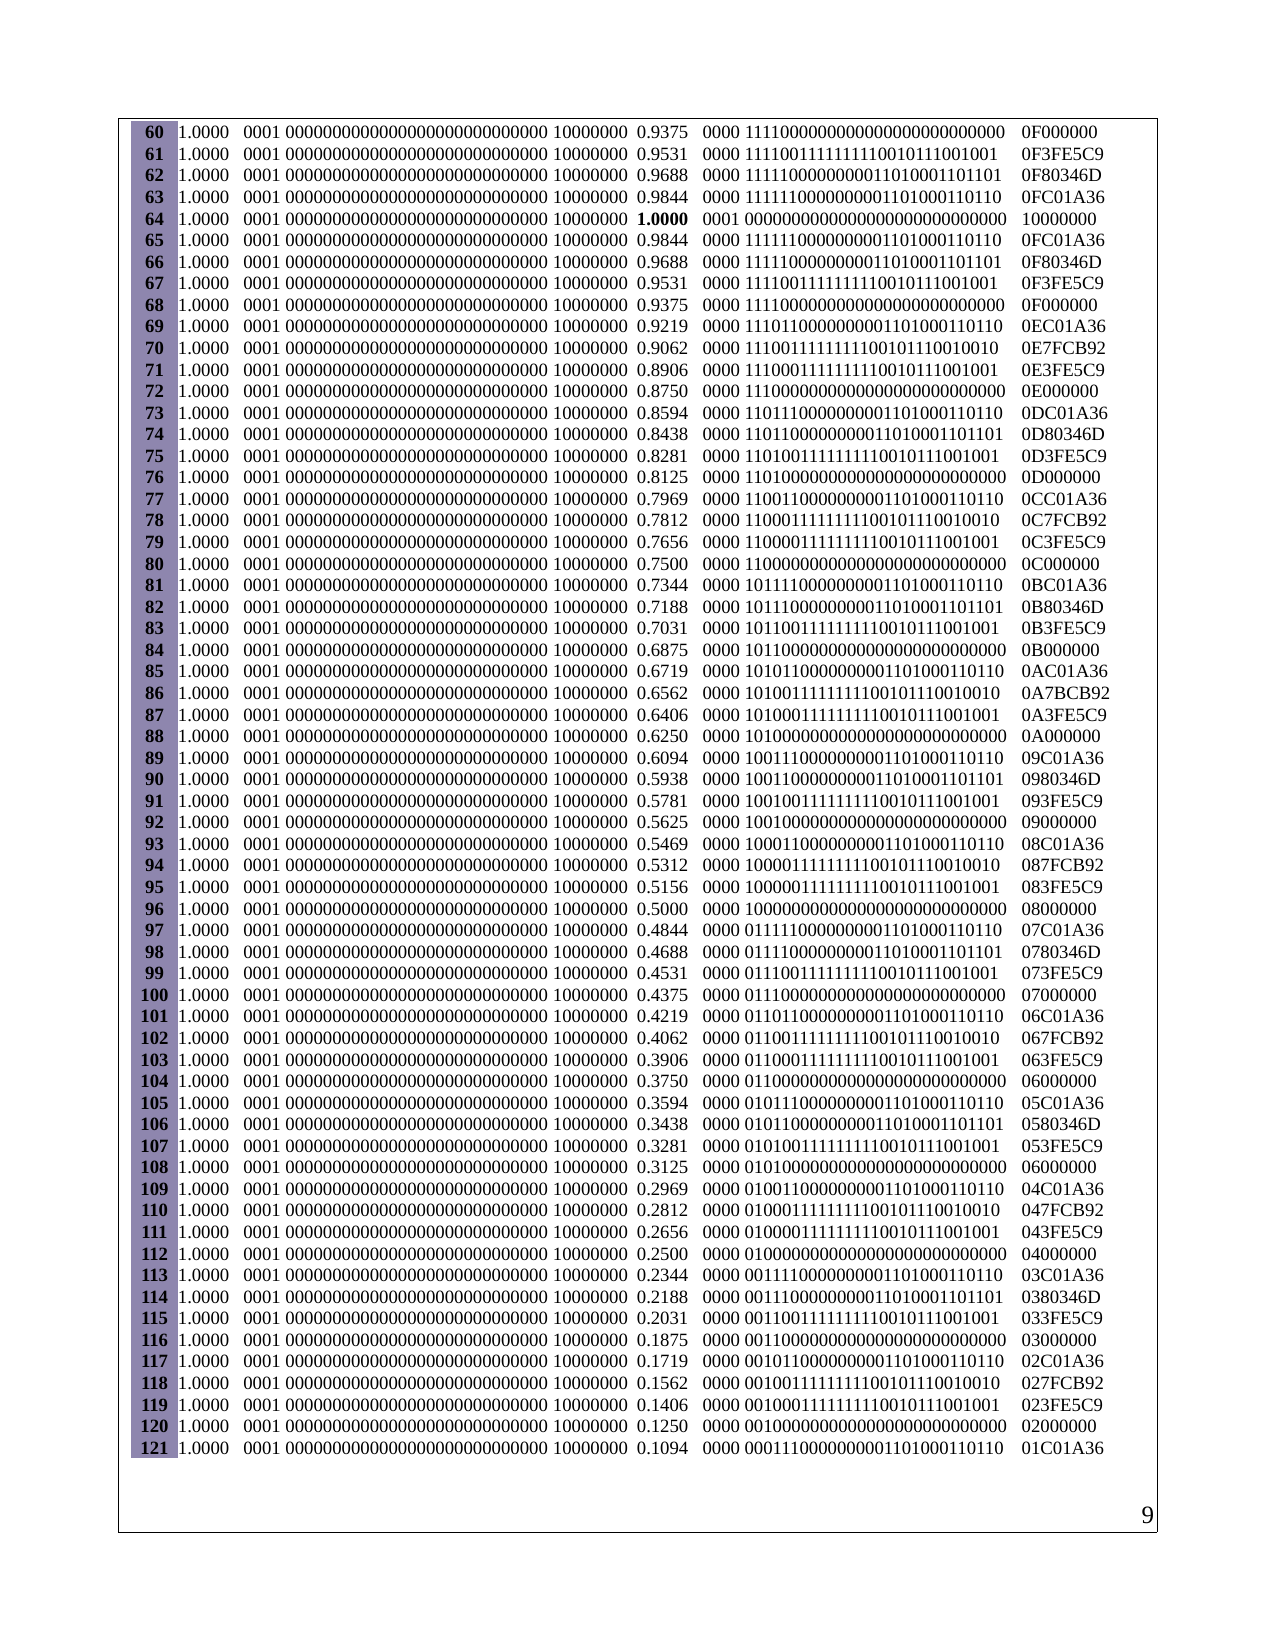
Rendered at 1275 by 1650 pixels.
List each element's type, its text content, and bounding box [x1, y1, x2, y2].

table_cell 1.0000 1.0000 1.0000 1.0000 1.0000 1.0000 1.0000 1.0000 1.0000 1.0000 1.0000 1.0000 1.0000 1.0000 1.0000 1.0000 1.0000 1.0000 1.0000 1.0000 1.0000 1.0000 1.0000 1.0000 1.0000 1.0000 1.0000 1.0000 1.0000 1.0000 1.0000 1.0000 1.0000 1.0000 1.0000 1.0000 1.0000 1.0000 1.0000 1.0000 1.0000 1.0000 1.0000 1.0000 1.0000 1.0000 1.0000 1.0000 1.0000 1.0000 1.0000 1.0000 1.0000 1.0000 1.0000 1.0000 1.0000 1.0000 1.0000 1.0000 1.0000 1.0000 [178, 121, 243, 1458]
table_cell 0000 1111000000000000000000000000 0000 1111001111111110010111001001 0000 1111100000000011010001101101 0000 1111110000000001101000110110 0001 0000000000000000000000000000 0000 1111110000000001101000110110 0000 1111100000000011010001101101 0000 1111001111111110010111001001 0000 1111000000000000000000000000 0000 1110110000000001101000110110 0000 1110011111111100101110010010 0000 1110001111111110010111001001 0000 1110000000000000000000000000 0000 1101110000000001101000110110 0000 1101100000000011010001101101 0000 1101001111111110010111001001 0000 1101000000000000000000000000 0000 1100110000000001101000110110 0000 1100011111111100101110010010 0000 1100001111111110010111001001 0000 1100000000000000000000000000 0000 1011110000000001101000110110 0000 1011100000000011010001101101 0000 1011001111111110010111001001 0000 1011000000000000000000000000 0000 1010110000000001101000110110 0000 1010011111111100101110010010 0000 1010001111111110010111001001 0000 1010000000000000000000000000 0000 1001110000000001101000110110 0000 1001100000000011010001101101 0000 1001001111111110010111001001 0000 1001000000000000000000000000 0000 1000110000000001101000110110 0000 1000011111111100101110010010 0000 1000001111111110010111001001 0000 1000000000000000000000000000 0000 0111110000000001101000110110 0000 0111100000000011010001101101 0000 0111001111111110010111001001 0000 0111000000000000000000000000 0000 0110110000000001101000110110 0000 0110011111111100101110010010 0000 0110001111111110010111001001 0000 0110000000000000000000000000 0000 0101110000000001101000110110 0000 0101100000000011010001101101 0000 0101001111111110010111001001 0000 0101000000000000000000000000 0000 0100110000000001101000110110 0000 0100011111111100101110010010 0000 0100001111111110010111001001 0000 0100000000000000000000000000 0000 0011110000000001101000110110 0000 0011100000000011010001101101 0000 0011001111111110010111001001 0000 0011000000000000000000000000 0000 0010110000000001101000110110 0000 0010011111111100101110010010 0000 0010001111111110010111001001 0000 0010000000000000000000000000 0000 0001110000000001101000110110 [702, 121, 1021, 1458]
table_cell 0F000000 0F3FE5C9 0F80346D 0FC01A36 10000000 0FC01A36 0F80346D 0F3FE5C9 0F000000 0EC01A36 0E7FCB92 0E3FE5C9 0E000000 0DC01A36 0D80346D 0D3FE5C9 0D000000 0CC01A36 0C7FCB92 0C3FE5C9 0C000000 0BC01A36 0B80346D 0B3FE5C9 0B000000 0AC01A36 0A7BCB92 0A3FE5C9 0A000000 09C01A36 0980346D 093FE5C9 09000000 08C01A36 087FCB92 083FE5C9 08000000 07C01A36 0780346D 073FE5C9 07000000 06C01A36 067FCB92 063FE5C9 06000000 05C01A36 0580346D 053FE5C9 06000000 04C01A36 047FCB92 043FE5C9 04000000 03C01A36 0380346D 033FE5C9 03000000 02C01A36 027FCB92 023FE5C9 02000000 01C01A36 [1021, 121, 1143, 1458]
table_cell 0001 0000000000000000000000000000 0001 0000000000000000000000000000 0001 0000000000000000000000000000 0001 0000000000000000000000000000 0001 0000000000000000000000000000 0001 0000000000000000000000000000 0001 0000000000000000000000000000 0001 0000000000000000000000000000 0001 0000000000000000000000000000 0001 0000000000000000000000000000 0001 0000000000000000000000000000 0001 0000000000000000000000000000 0001 0000000000000000000000000000 0001 0000000000000000000000000000 0001 0000000000000000000000000000 0001 0000000000000000000000000000 0001 0000000000000000000000000000 0001 0000000000000000000000000000 0001 0000000000000000000000000000 0001 0000000000000000000000000000 0001 0000000000000000000000000000 0001 0000000000000000000000000000 0001 0000000000000000000000000000 0001 0000000000000000000000000000 0001 0000000000000000000000000000 0001 0000000000000000000000000000 0001 0000000000000000000000000000 0001 0000000000000000000000000000 0001 0000000000000000000000000000 0001 0000000000000000000000000000 0001 0000000000000000000000000000 0001 0000000000000000000000000000 0001 0000000000000000000000000000 0001 0000000000000000000000000000 0001 0000000000000000000000000000 0001 0000000000000000000000000000 0001 0000000000000000000000000000 0001 0000000000000000000000000000 0001 0000000000000000000000000000 0001 0000000000000000000000000000 0001 0000000000000000000000000000 0001 0000000000000000000000000000 0001 0000000000000000000000000000 0001 0000000000000000000000000000 0001 0000000000000000000000000000 0001 0000000000000000000000000000 0001 0000000000000000000000000000 0001 0000000000000000000000000000 0001 0000000000000000000000000000 0001 0000000000000000000000000000 0001 0000000000000000000000000000 0001 0000000000000000000000000000 0001 0000000000000000000000000000 0001 0000000000000000000000000000 0001 0000000000000000000000000000 0001 0000000000000000000000000000 0001 0000000000000000000000000000 0001 0000000000000000000000000000 0001 0000000000000000000000000000 0001 0000000000000000000000000000 0001 0000000000000000000000000000 0001 0000000000000000000000000000 [243, 121, 553, 1458]
table_cell 0.9375 0.9531 0.9688 0.9844 1.0000 0.9844 0.9688 0.9531 0.9375 0.9219 0.9062 0.8906 0.8750 0.8594 0.8438 0.8281 0.8125 0.7969 0.7812 0.7656 0.7500 0.7344 0.7188 0.7031 0.6875 0.6719 0.6562 0.6406 0.6250 0.6094 0.5938 0.5781 0.5625 0.5469 0.5312 0.5156 0.5000 0.4844 0.4688 0.4531 0.4375 0.4219 0.4062 0.3906 0.3750 0.3594 0.3438 0.3281 0.3125 0.2969 0.2812 0.2656 0.2500 0.2344 0.2188 0.2031 0.1875 0.1719 0.1562 0.1406 0.1250 0.1094 [637, 121, 702, 1458]
table_cell 10000000 10000000 10000000 10000000 10000000 10000000 10000000 10000000 10000000 10000000 10000000 10000000 10000000 10000000 10000000 10000000 10000000 10000000 10000000 10000000 10000000 10000000 10000000 10000000 10000000 10000000 10000000 10000000 10000000 10000000 10000000 10000000 10000000 10000000 10000000 10000000 10000000 10000000 10000000 10000000 10000000 10000000 10000000 10000000 10000000 10000000 10000000 10000000 10000000 10000000 10000000 10000000 10000000 10000000 10000000 10000000 10000000 10000000 10000000 10000000 10000000 10000000 [553, 121, 637, 1458]
table_cell 60 61 62 63 64 65 66 67 68 69 70 71 72 73 74 75 76 77 78 79 80 81 82 83 84 85 86 87 88 89 90 91 92 93 94 95 96 97 98 99 100 101 102 103 104 105 106 107 108 109 110 111 112 113 114 115 116 117 118 119 120 121 [131, 121, 178, 1458]
